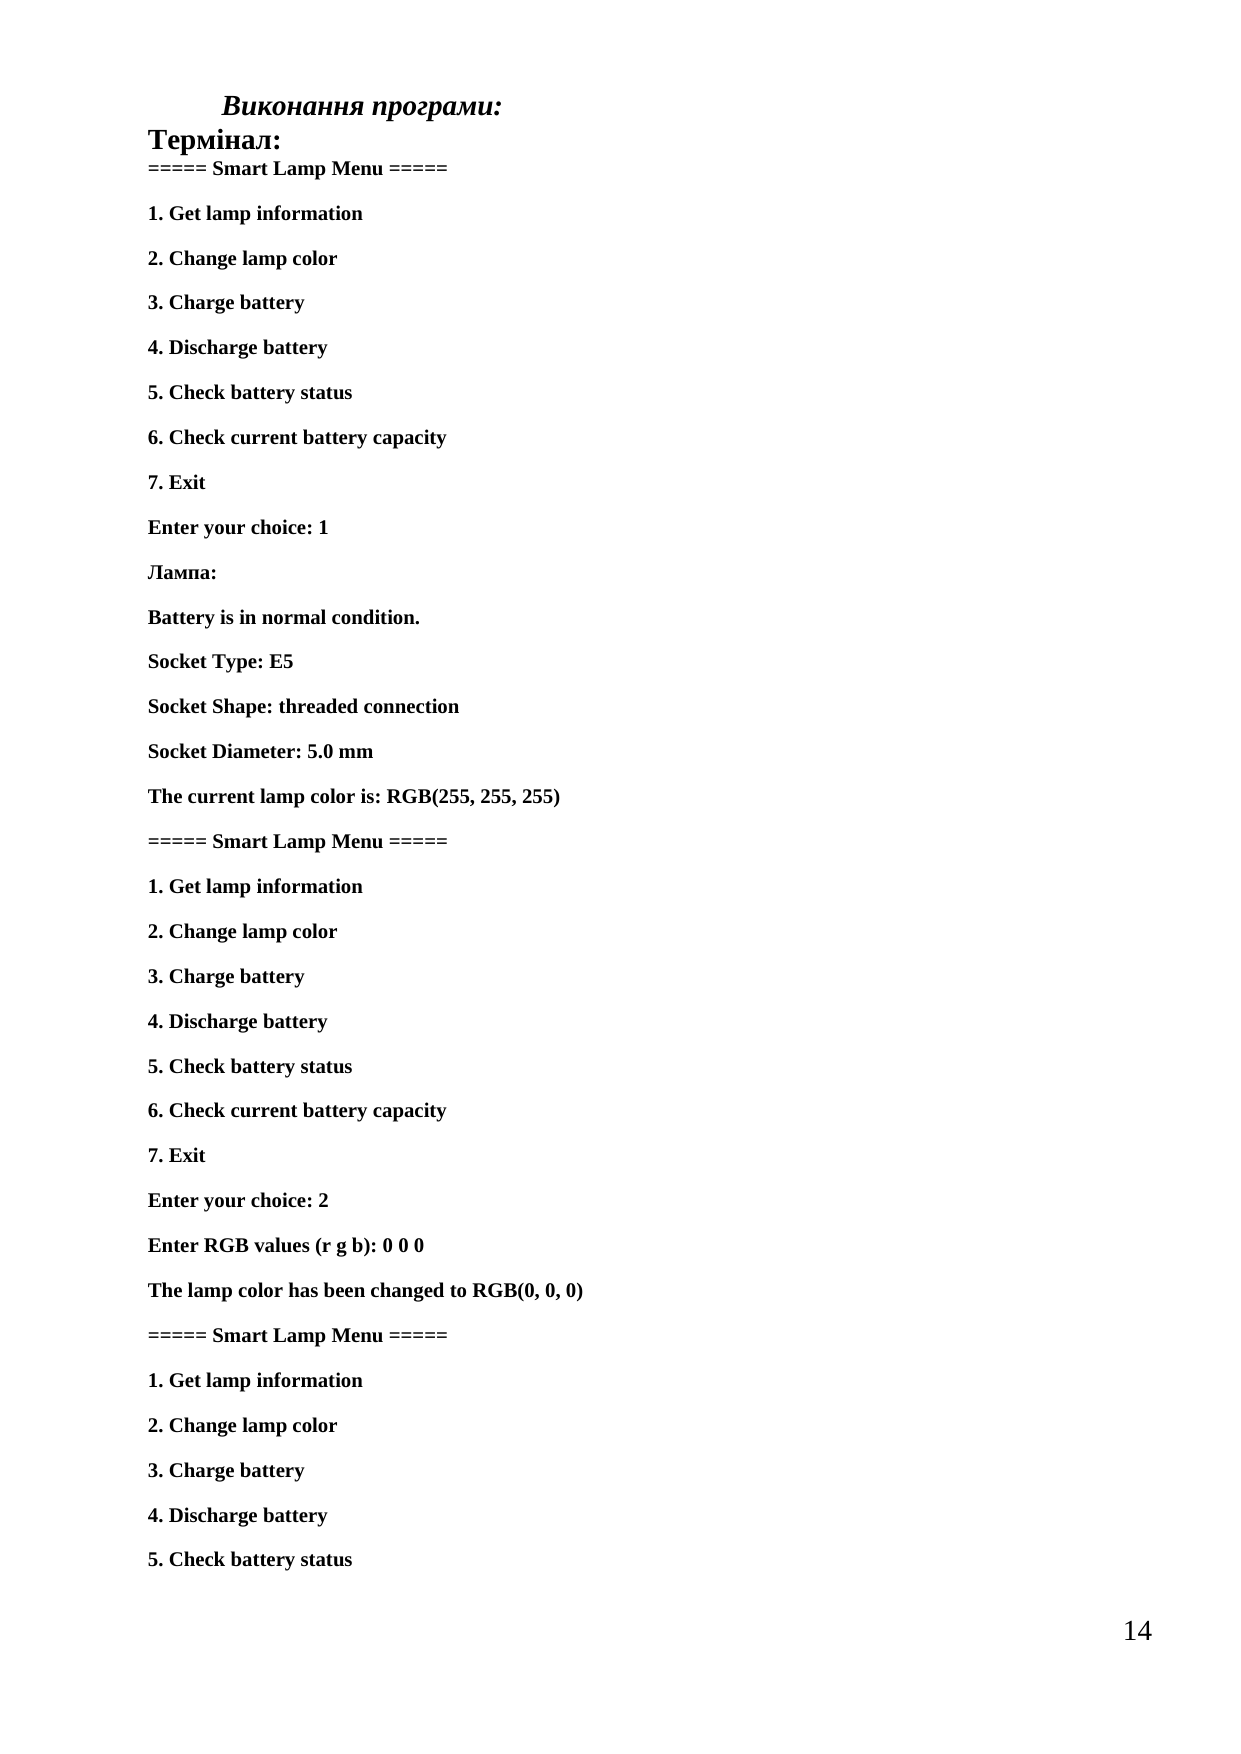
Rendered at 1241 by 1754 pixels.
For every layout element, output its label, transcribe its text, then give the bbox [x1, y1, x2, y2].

text 2. Change lamp color [148, 919, 1152, 943]
text The lamp color has been changed to RGB(0, 0, 0) [148, 1278, 1152, 1302]
text Виконання програми: [148, 88, 1152, 122]
text 4. Discharge battery [148, 1502, 1152, 1527]
text 2. Change lamp color [148, 1413, 1152, 1437]
text ===== Smart Lamp Menu ===== [148, 156, 1152, 180]
text Battery is in normal condition. [148, 604, 1152, 629]
text Socket Diameter: 5.0 mm [148, 739, 1152, 763]
text 6. Check current battery capacity [148, 425, 1152, 449]
text 5. Check battery status [148, 1547, 1152, 1571]
text 3. Charge battery [148, 290, 1152, 314]
text 5. Check battery status [148, 1053, 1152, 1078]
text 3. Charge battery [148, 1458, 1152, 1482]
text 4. Discharge battery [148, 1009, 1152, 1033]
text 7. Exit [148, 470, 1152, 494]
text Enter RGB values (r g b): 0 0 0 [148, 1233, 1152, 1257]
text Термінал: [148, 122, 1152, 156]
text Socket Shape: threaded connection [148, 694, 1152, 718]
text 5. Check battery status [148, 380, 1152, 404]
text 3. Charge battery [148, 964, 1152, 988]
text ===== Smart Lamp Menu ===== [148, 829, 1152, 853]
text ===== Smart Lamp Menu ===== [148, 1323, 1152, 1347]
text 7. Exit [148, 1143, 1152, 1167]
text 2. Change lamp color [148, 245, 1152, 269]
text 1. Get lamp information [148, 201, 1152, 224]
text Enter your choice: 2 [148, 1188, 1152, 1212]
text 1. Get lamp information [148, 874, 1152, 898]
text 4. Discharge battery [148, 335, 1152, 359]
text The current lamp color is: RGB(255, 255, 255) [148, 784, 1152, 808]
text Enter your choice: 1 [148, 515, 1152, 539]
text Socket Type: E5 [148, 649, 1152, 673]
text 1. Get lamp information [148, 1368, 1152, 1392]
text 6. Check current battery capacity [148, 1098, 1152, 1122]
text Лампа: [148, 560, 1152, 584]
